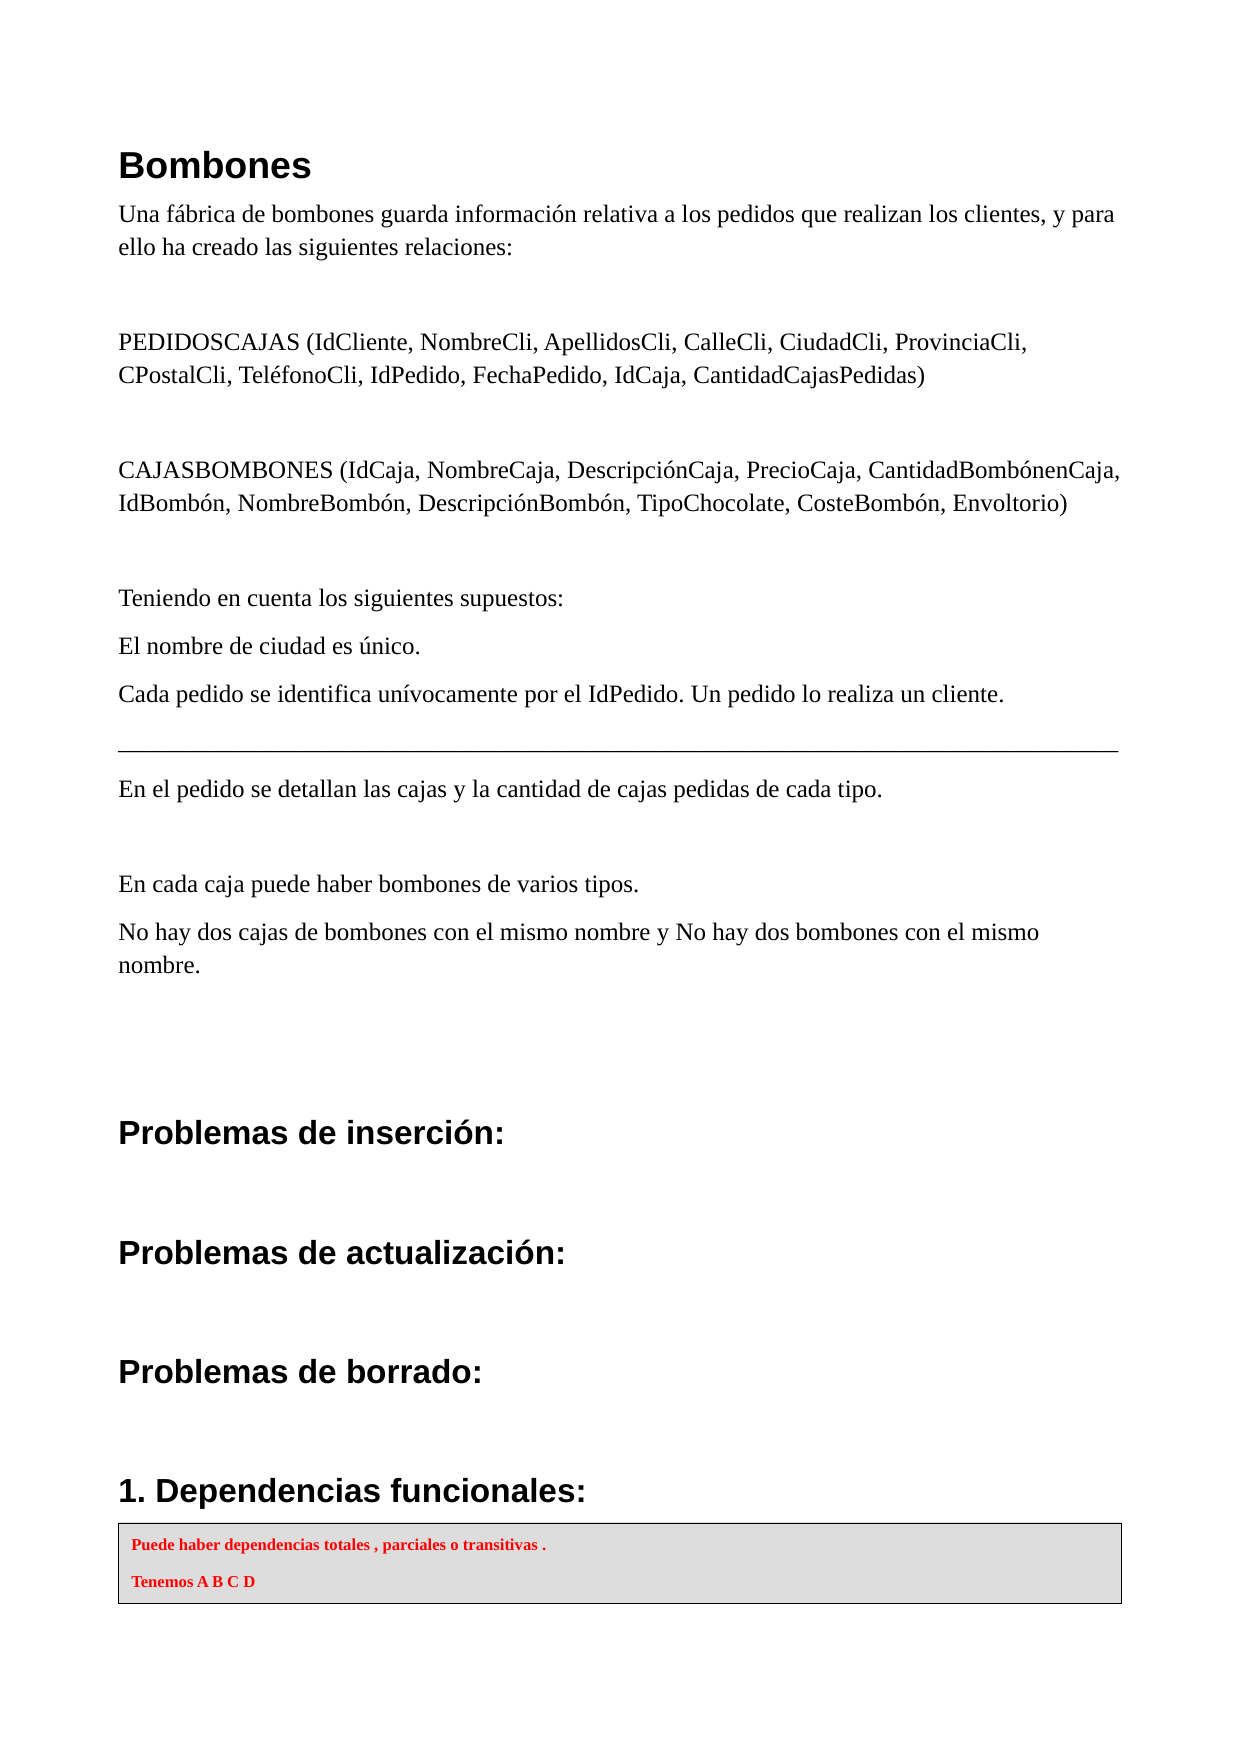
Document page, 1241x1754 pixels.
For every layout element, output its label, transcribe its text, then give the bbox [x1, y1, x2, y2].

subtitle Bombones [118, 143, 1122, 186]
subtitle 1. Dependencias funcionales: [118, 1471, 1122, 1510]
subtitle Problemas de borrado: [118, 1352, 1122, 1391]
text En el pedido se detallan las cajas y la cantidad de cajas pedidas de cada tipo. [118, 774, 1122, 803]
text En cada caja puede haber bombones de varios tipos. [118, 869, 1122, 898]
text Cada pedido se identifica unívocamente por el IdPedido. Un pedido lo realiza un cliente. [118, 679, 1122, 707]
text ________________________________________________________________________________ [118, 726, 1122, 755]
subtitle Problemas de actualización: [118, 1233, 1122, 1271]
text No hay dos cajas de bombones con el mismo nombre y No hay dos bombones con el mismo nombre. [118, 917, 1122, 978]
text Una fábrica de bombones guarda información relativa a los pedidos que realizan los clientes, y para ello ha creado las siguientes relaciones: [118, 199, 1122, 261]
text CAJASBOMBONES (IdCaja, NombreCaja, DescripciónCaja, PrecioCaja, CantidadBombónenCaja, IdBombón, NombreBombón, DescripciónBombón, TipoChocolate, CosteBombón, Envoltorio) [118, 455, 1122, 517]
text Teniendo en cuenta los siguientes supuestos: [118, 583, 1122, 612]
text Puede haber dependencias totales , parciales o transitivas . [119, 1524, 1121, 1554]
text El nombre de ciudad es único. [118, 631, 1122, 660]
text PEDIDOSCAJAS (IdCliente, NombreCli, ApellidosCli, CalleCli, CiudadCli, ProvinciaCli, CPostalCli, TeléfonoCli, IdPedido, FechaPedido, IdCaja, CantidadCajasPedidas) [118, 327, 1122, 389]
text Tenemos A B C D [119, 1559, 1121, 1603]
subtitle Problemas de inserción: [118, 1113, 1122, 1152]
